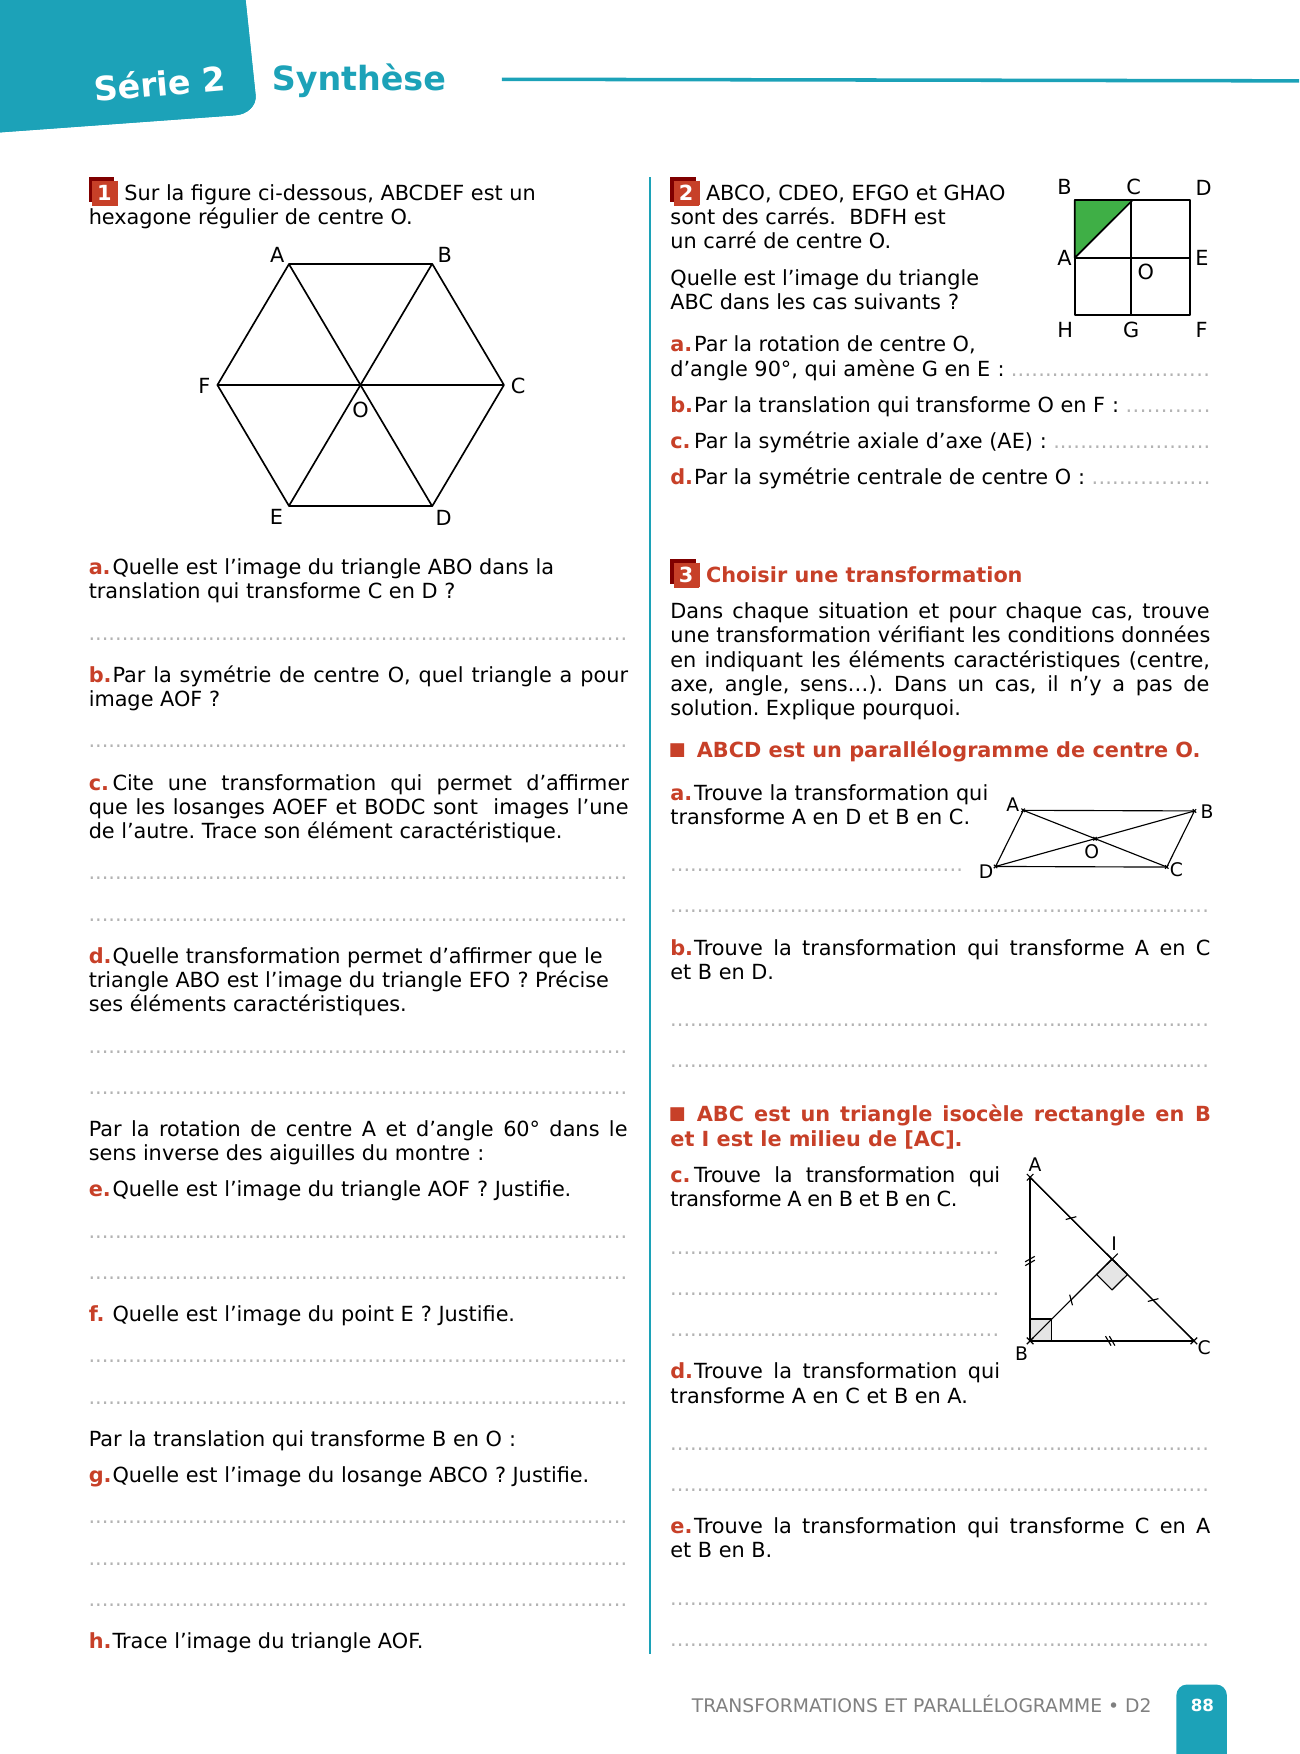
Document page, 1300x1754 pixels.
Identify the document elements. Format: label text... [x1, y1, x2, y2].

subtitle ABC est un triangle isocèle rectangle en B et I est le milieu de [AC]. [670, 1102, 1211, 1151]
text Quelle est l’image du triangle ABC dans les cas suivants ? [1076, 266, 1130, 314]
list Par la rotation de centre O, d’angle 90°, qui amène G en E : [670, 332, 1211, 381]
text Par la rotation de centre A et d’angle 60° dans le sens inverse des aiguilles du montre : [88, 1117, 629, 1166]
subtitle Choisir une transformation [696, 559, 1211, 587]
list Par la symétrie centrale de centre O : [670, 465, 1211, 489]
subtitle ABCD est un parallélogramme de centre O. [670, 738, 1211, 763]
text Dans chaque situation et pour chaque cas, trouve une transformation vérifiant les conditions données en indiquant les éléments caractéristiques (centre, axe, angle, sens…). Dans un cas, il n’y a pas de solution. Explique pourquoi. [670, 599, 1211, 720]
text Par la translation qui transforme B en O : [88, 1427, 629, 1451]
text Quelle est l’image du triangle ABC dans les cas suivants ? [670, 266, 1074, 314]
list Sur la figure ci-dessous, ABCDEF est un hexagone régulier de centre O. [88, 177, 629, 229]
text Quelle est l’image du triangle ABC dans les cas suivants ? [1132, 266, 1189, 314]
list Quelle est l’image du triangle ABO dans la translation qui transforme C en D ? [88, 555, 629, 604]
list Quelle est l’image du losange ABCO ? Justifie. [88, 1463, 629, 1487]
list Trouve la transformation qui transforme A en C et B en A. [670, 1359, 1211, 1408]
list Quelle est l’image du triangle AOF ? Justifie. [88, 1177, 629, 1202]
list Trouve la transformation qui transforme A en C et B en D. [670, 936, 1211, 984]
list Quelle transformation permet d’affirmer que le triangle ABO est l’image du triangle EFO ? Précise ses éléments caractéristiques. [88, 944, 629, 1017]
list Quelle est l’image du point E ? Justifie. [88, 1302, 629, 1326]
list Trouve la transformation qui transforme A en B et B en C. [670, 1163, 1211, 1212]
list Par la symétrie de centre O, quel triangle a pour image AOF ? [88, 663, 629, 711]
list Par la translation qui transforme O en F : [670, 393, 1211, 417]
list Trouve la transformation qui transforme C en A et B en B. [670, 1514, 1211, 1563]
list Trouve la transformation qui transforme A en D et B en C. [670, 781, 1211, 829]
subtitle ABCO, CDEO, EFGO et GHAO sont des carrés. BDFH est un carré de centre O. [670, 177, 1211, 254]
list Par la symétrie axiale d’axe (AE) : [670, 429, 1211, 453]
list Cite une transformation qui permet d’affirmer que les losanges AOEF et BODC sont images l’une de l’autre. Trace son élément caractéristique. [88, 771, 629, 843]
list Trace l’image du triangle AOF. [88, 1629, 629, 1653]
